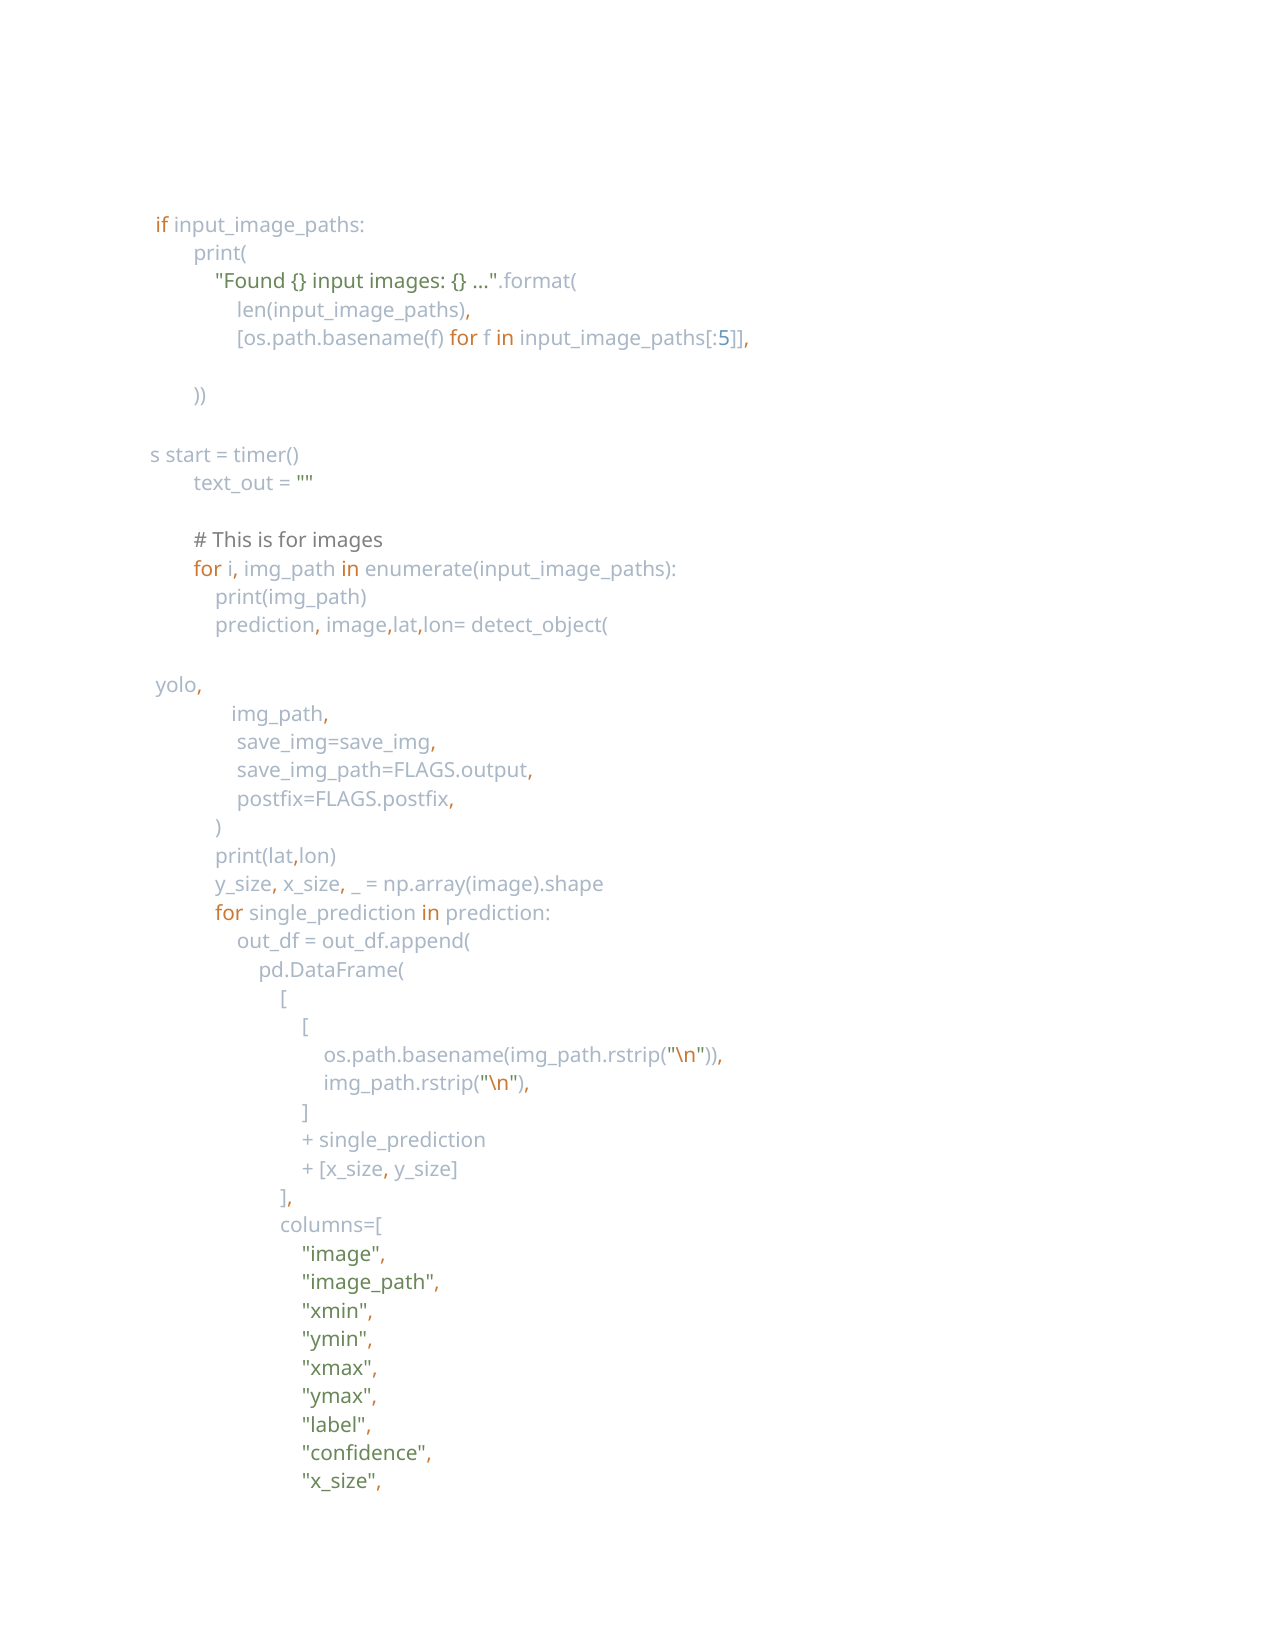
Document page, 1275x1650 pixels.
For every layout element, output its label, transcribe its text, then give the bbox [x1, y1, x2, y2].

text if input_image_paths: print( "Found {} input images: {} ...".format( len(input_image_paths), [os.path.basename(f) for f in input_image_paths[:5]], )) [150, 210, 1244, 440]
text yolo, img_path, save_img=save_img, save_img_path=FLAGS.output, postfix=FLAGS.postfix, ) print(lat,lon) y_size, x_size, _ = np.array(image).shape for single_prediction in prediction: out_df = out_df.append( pd.DataFrame( [ [ os.path.basename(img_path.rstrip("\n")), img_path.rstrip("\n"), ] + single_prediction + [x_size, y_size] ], columns=[ "image", "image_path", "xmin", "ymin", "xmax", "ymax", "label", "confidence", "x_size", [150, 670, 1244, 1495]
text [150, 150, 1244, 210]
text s start = timer() text_out = "" # This is for images for i, img_path in enumerate(input_image_paths): print(img_path) prediction, image,lat,lon= detect_object( [150, 440, 1244, 670]
